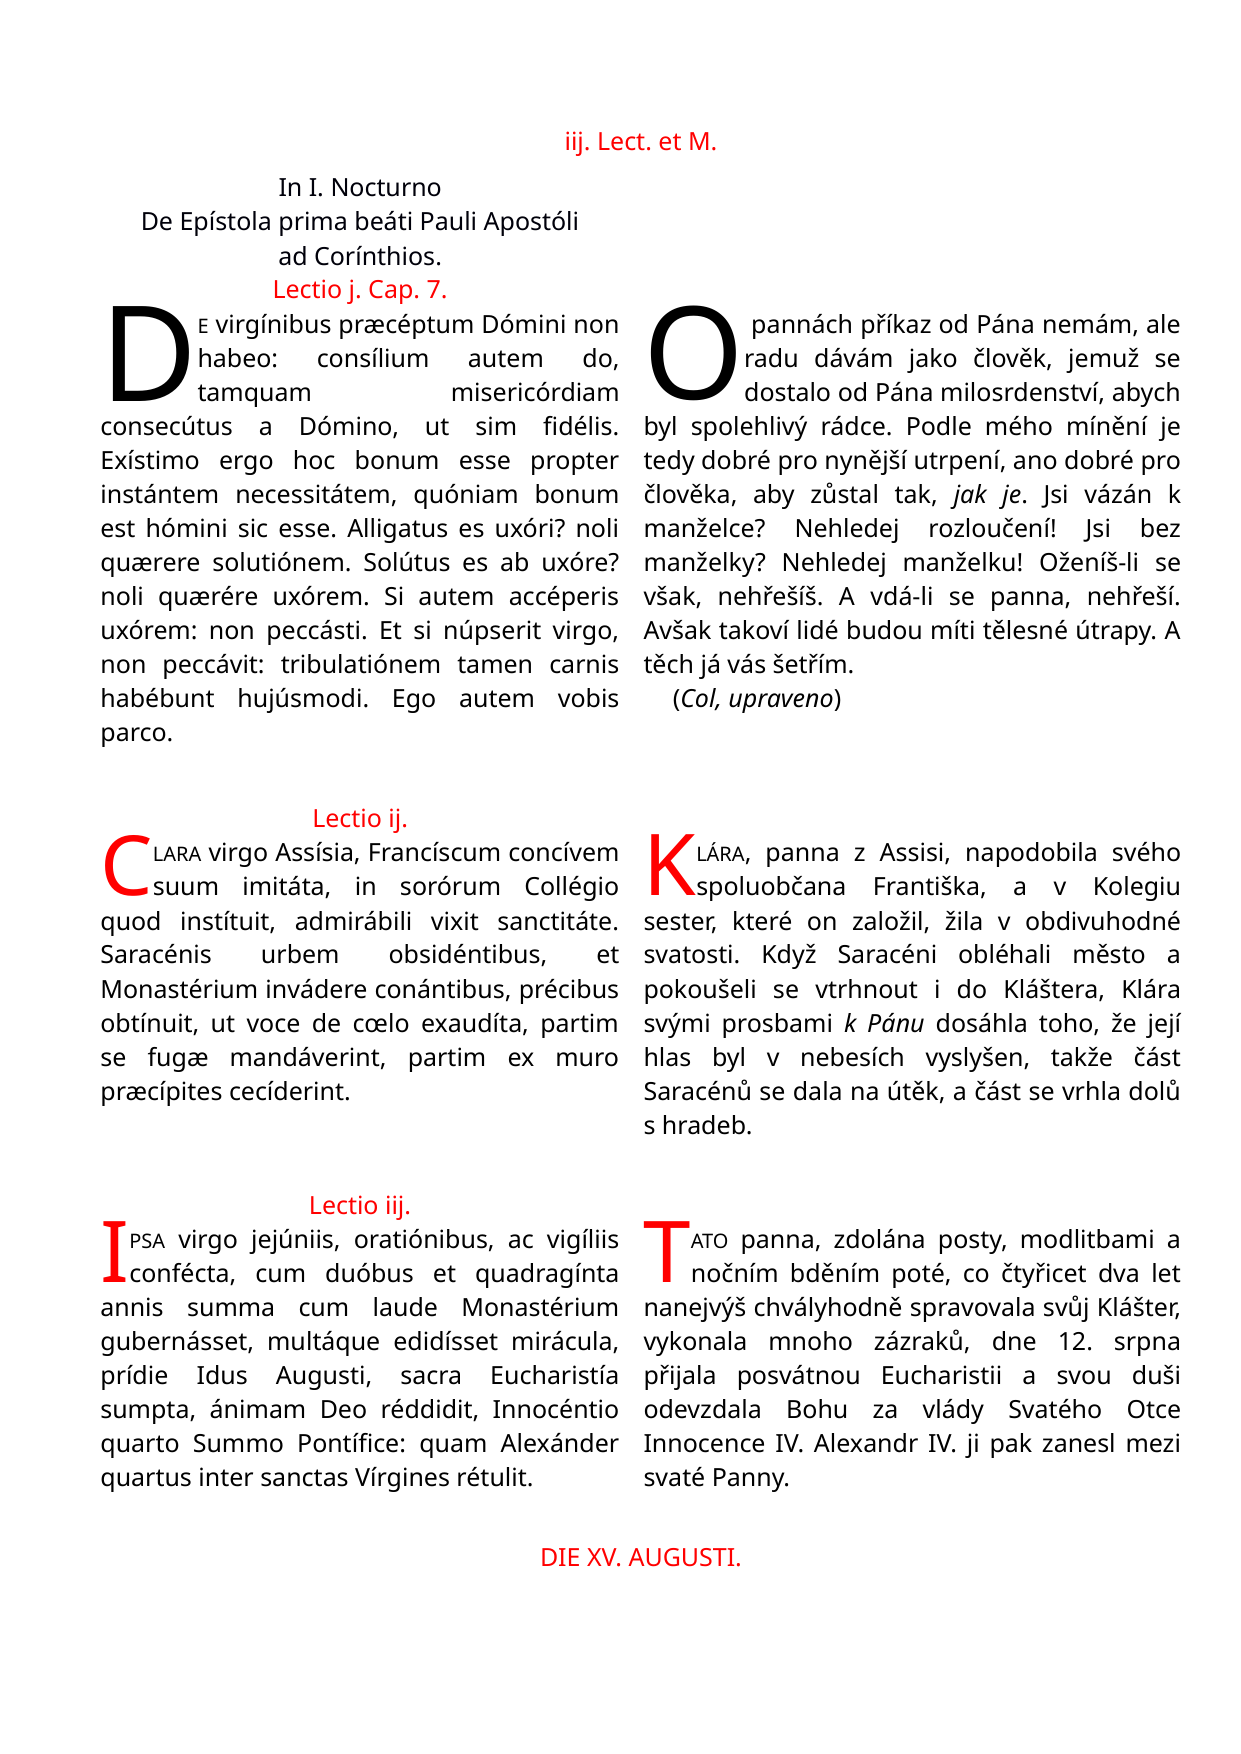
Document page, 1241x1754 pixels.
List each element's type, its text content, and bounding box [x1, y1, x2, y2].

table_cell Lectio ij. Clara virgo Assísia, Francíscum concívem suum imitáta, in sorórum Collégio quod instítuit, admirábili vixit sanctitáte. Saracénis urbem obsidéntibus, et Monastérium invádere conántibus, précibus obtínuit, ut voce de cœlo exaudíta, partim se fugæ mandáverint, partim ex muro præcípites cecíderint. [89, 795, 631, 1182]
table_cell Klára, panna z Assisi, napodobila svého spoluobčana Františka, a v Kolegiu sester, které on založil, žila v obdivuhodné svatosti. Když Saracéni obléhali město a pokoušeli se vtrhnout i do Kláštera, Klára svými prosbami k Pánu dosáhla toho, že její hlas byl v nebesích vyslyšen, takže část Saracénů se dala na útěk, a část se vrhla dolů s hradeb. [631, 795, 1193, 1182]
table_cell In I. Nocturno De Epístola prima beáti Pauli Apostóli ad Corínthios. Lectio j. Cap. 7. De virgínibus præcéptum Dómini non habeo: consílium autem do, tamquam misericórdiam consecútus a Dómino‚ ut sim fidélis. Exístimo ergo hoc bonum esse propter instántem necessitátem, quóniam bonum est hómini sic esse. Alligatus es uxóri? noli quærere solutiónem. Solútus es ab uxóre? noli quærére uxórem. Si autem accéperis uxórem: non peccásti. Et si núpserit virgo, non peccávit: tribulatiónem tamen carnis habébunt hujúsmodi. Ego autem vobis parco. [89, 164, 631, 795]
table_cell O pannách příkaz od Pána nemám, ale radu dávám jako člověk, jemuž se dostalo od Pána milosrdenství, abych byl spolehlivý rádce. Podle mého mínění je tedy dobré pro nynější utrpení, ano dobré pro člověka, aby zůstal tak, jak je. Jsi vázán k manželce? Nehledej rozloučení! Jsi bez manželky? Nehledej manželku! Oženíš-li se však, nehřešíš. A vdá-li se panna, nehřeší. Avšak takoví lidé budou míti tělesné útrapy. A těch já vás šetřím. (Col, upraveno) [631, 164, 1193, 795]
table_cell iij. Lect. et M. [89, 118, 1193, 164]
table_cell Tato panna, zdolána posty, modlitbami a noč­ním bděním poté, co čtyřicet dva let nanejvýš chvályhodně spravovala svůj Klášter, vykonala mnoho zázraků, dne 12. srpna přijala posvátnou Eucharistii a svou duši odevzdala Bohu za vlády Svatého Otce Innocence IV. Alexandr IV. ji pak zanesl mezi svaté Panny. [631, 1182, 1193, 1534]
table_cell DIE XV. AUGUSTI. [89, 1534, 1193, 1580]
table_cell Lectio iij. Ipsa virgo jejúniis, oratiónibus, ac vigíliis confécta, cum duóbus et quadragínta annis summa cum laude Monastérium gubernásset, multáque edidísset mirácula, prídie Idus Augusti, sacra Eucharistía sumpta, ánimam Deo réddidit, Innocéntio quarto Summo Pontífice: quam Alexánder quartus inter sanctas Vírgines rétulit. [89, 1182, 631, 1534]
